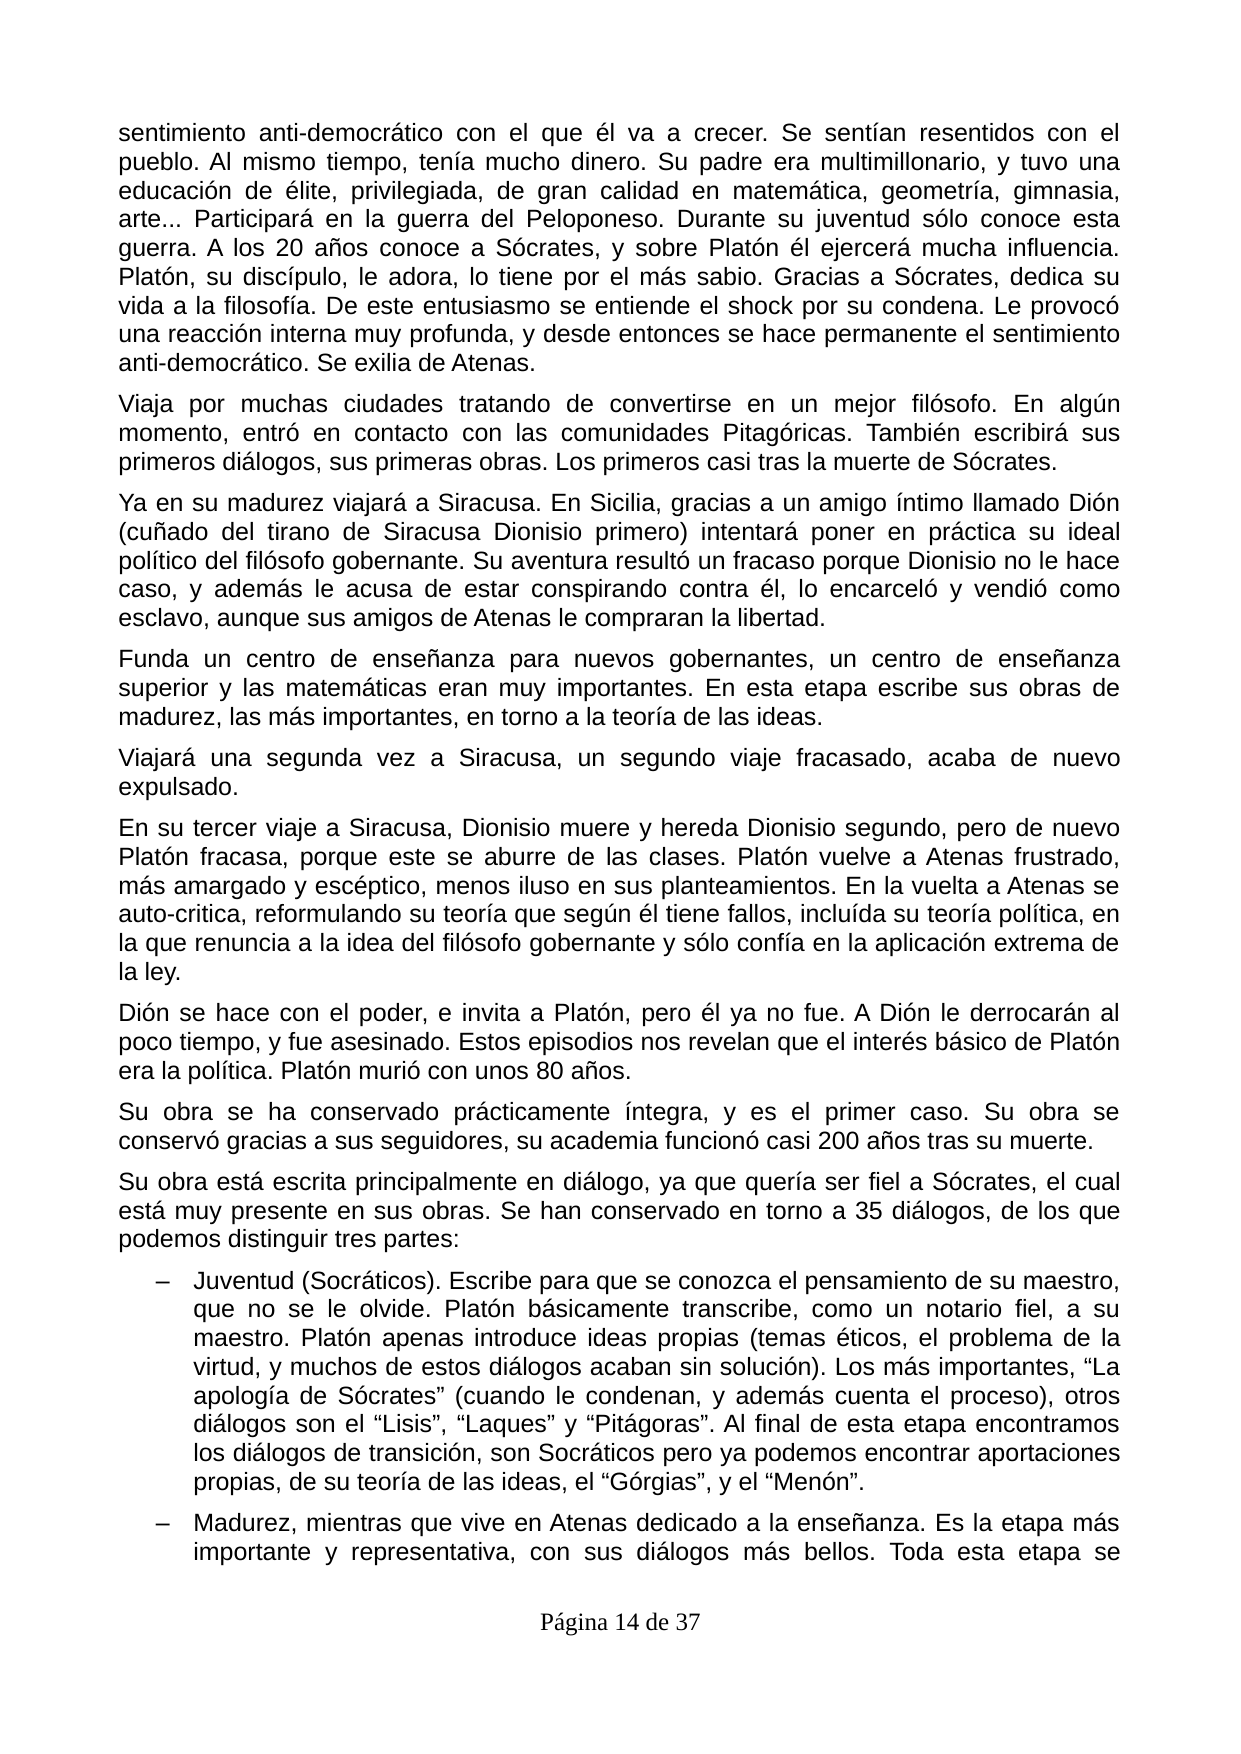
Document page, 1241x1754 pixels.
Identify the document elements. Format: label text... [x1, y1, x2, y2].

list Madurez, mientras que vive en Atenas dedicado a la enseñanza. Es la etapa más importante y representativa, con sus diálogos más bellos. Toda esta etapa se [156, 1508, 1122, 1566]
text Viaja por muchas ciudades tratando de convertirse en un mejor filósofo. En algún momento, entró en contacto con las comunidades Pitagóricas. También escribirá sus primeros diálogos, sus primeras obras. Los primeros casi tras la muerte de Sócrates. [118, 389, 1122, 476]
list Juventud (Socráticos). Escribe para que se conozca el pensamiento de su maestro, que no se le olvide. Platón básicamente transcribe, como un notario fiel, a su maestro. Platón apenas introduce ideas propias (temas éticos, el problema de la virtud, y muchos de estos diálogos acaban sin solución). Los más importantes, “La apología de Sócrates” (cuando le condenan, y además cuenta el proceso), otros diálogos son el “Lisis”, “Laques” y “Pitágoras”. Al final de esta etapa encontramos los diálogos de transición, son Socráticos pero ya podemos encontrar aportaciones propias, de su teoría de las ideas, el “Górgias”, y el “Menón”. [156, 1266, 1122, 1496]
text Dión se hace con el poder, e invita a Platón, pero él ya no fue. A Dión le derrocarán al poco tiempo, y fue asesinado. Estos episodios nos revelan que el interés básico de Platón era la política. Platón murió con unos 80 años. [118, 998, 1122, 1084]
text sentimiento anti-democrático con el que él va a crecer. Se sentían resentidos con el pueblo. Al mismo tiempo, tenía mucho dinero. Su padre era multimillonario, y tuvo una educación de élite, privilegiada, de gran calidad en matemática, geometría, gimnasia, arte... Participará en la guerra del Peloponeso. Durante su juventud sólo conoce esta guerra. A los 20 años conoce a Sócrates, y sobre Platón él ejercerá mucha influencia. Platón, su discípulo, le adora, lo tiene por el más sabio. Gracias a Sócrates, dedica su vida a la filosofía. De este entusiasmo se entiende el shock por su condena. Le provocó una reacción interna muy profunda, y desde entonces se hace permanente el sentimiento anti-democrático. Se exilia de Atenas. [118, 118, 1122, 377]
text Ya en su madurez viajará a Siracusa. En Sicilia, gracias a un amigo íntimo llamado Dión (cuñado del tirano de Siracusa Dionisio primero) intentará poner en práctica su ideal político del filósofo gobernante. Su aventura resultó un fracaso porque Dionisio no le hace caso, y además le acusa de estar conspirando contra él, lo encarceló y vendió como esclavo, aunque sus amigos de Atenas le compraran la libertad. [118, 488, 1122, 632]
text Funda un centro de enseñanza para nuevos gobernantes, un centro de enseñanza superior y las matemáticas eran muy importantes. En esta etapa escribe sus obras de madurez, las más importantes, en torno a la teoría de las ideas. [118, 644, 1122, 731]
text Su obra se ha conservado prácticamente íntegra, y es el primer caso. Su obra se conservó gracias a sus seguidores, su academia funcionó casi 200 años tras su muerte. [118, 1097, 1122, 1154]
text Viajará una segunda vez a Siracusa, un segundo viaje fracasado, acaba de nuevo expulsado. [118, 743, 1122, 801]
text Su obra está escrita principalmente en diálogo, ya que quería ser fiel a Sócrates, el cual está muy presente en sus obras. Se han conservado en torno a 35 diálogos, de los que podemos distinguir tres partes: [118, 1167, 1122, 1253]
text En su tercer viaje a Siracusa, Dionisio muere y hereda Dionisio segundo, pero de nuevo Platón fracasa, porque este se aburre de las clases. Platón vuelve a Atenas frustrado, más amargado y escéptico, menos iluso en sus planteamientos. En la vuelta a Atenas se auto-critica, reformulando su teoría que según él tiene fallos, incluída su teoría política, en la que renuncia a la idea del filósofo gobernante y sólo confía en la aplicación extrema de la ley. [118, 813, 1122, 986]
